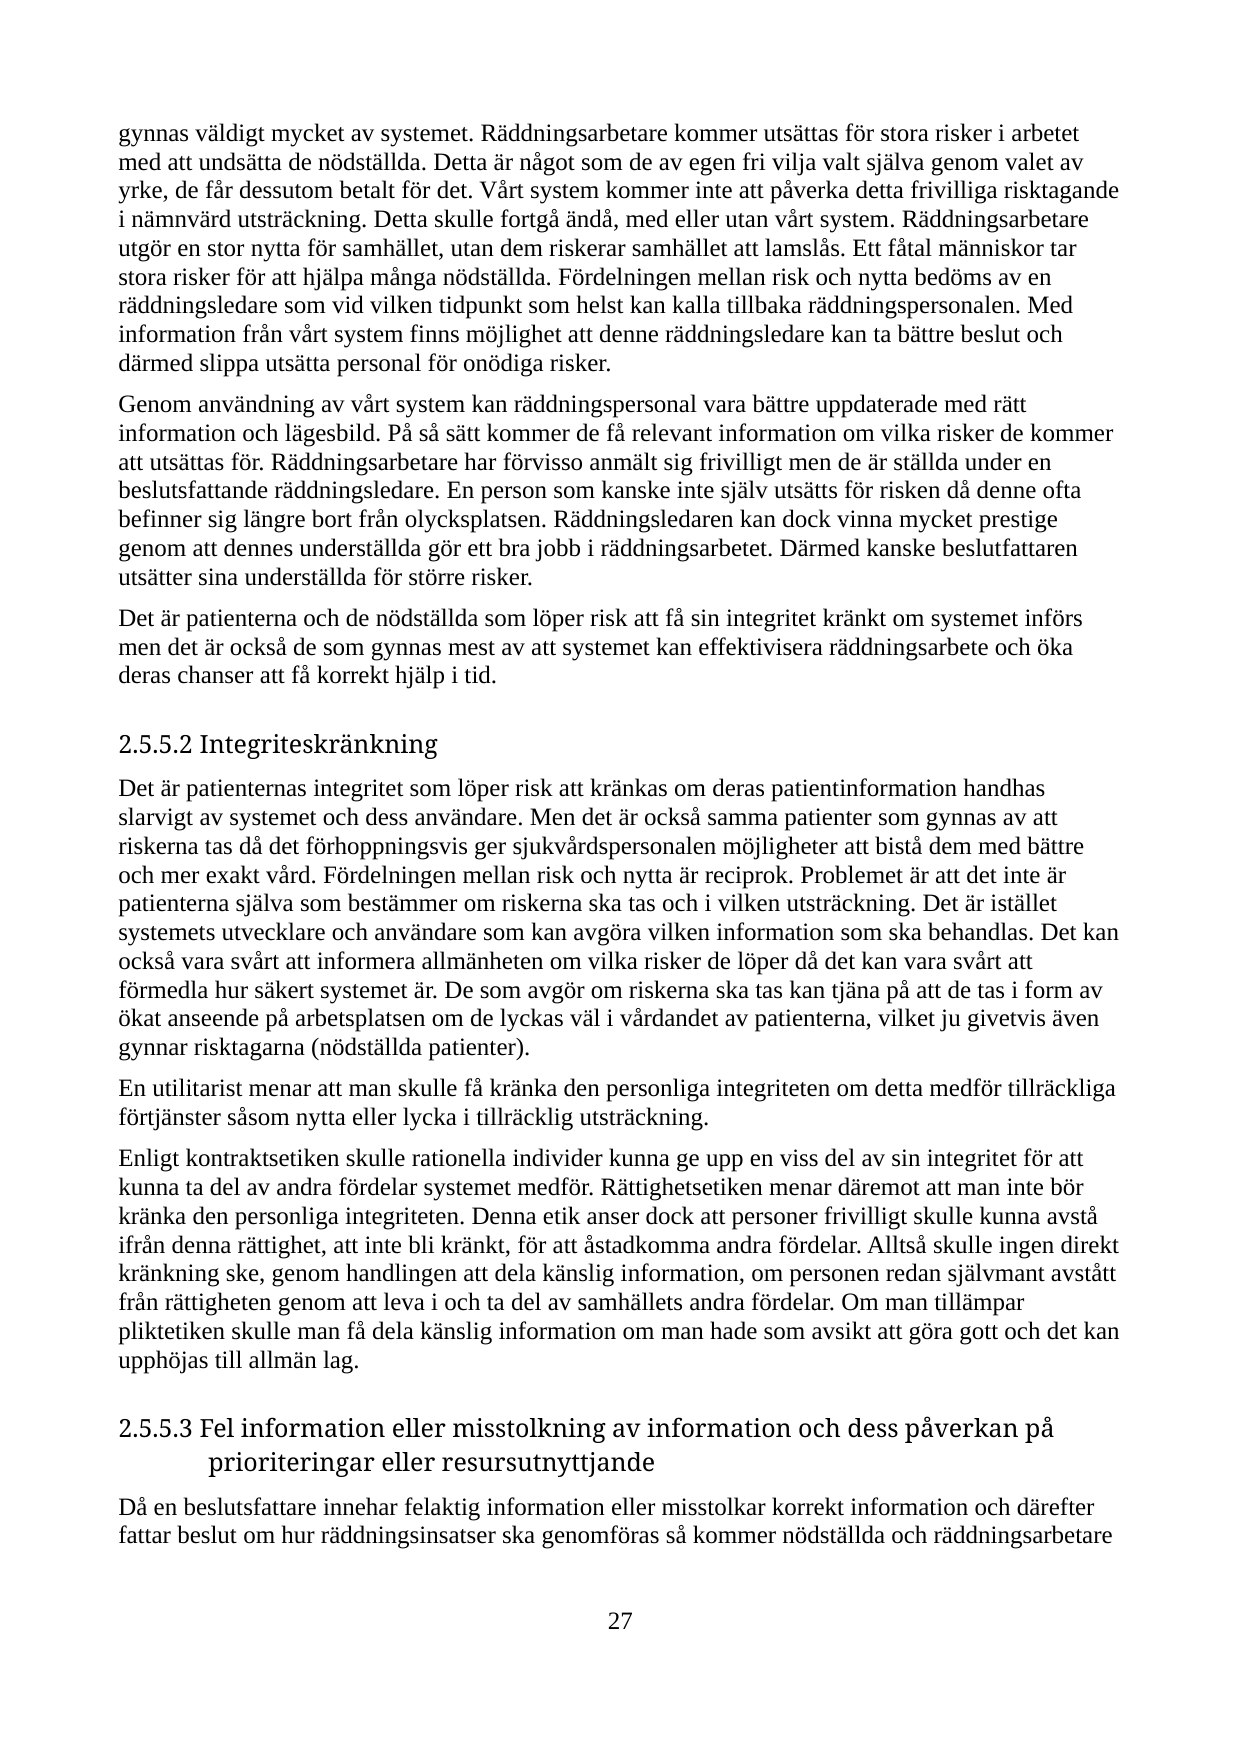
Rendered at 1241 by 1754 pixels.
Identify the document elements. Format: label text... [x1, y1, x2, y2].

subtitle Fel information eller misstolkning av information och dess påverkan på prioriteringar eller resursutnyttjande [118, 1411, 1122, 1479]
text Enligt kontraktsetiken skulle rationella individer kunna ge upp en viss del av sin integritet för att kunna ta del av andra fördelar systemet medför. Rättighetsetiken menar däremot att man inte bör kränka den personliga integriteten. Denna etik anser dock att personer frivilligt skulle kunna avstå ifrån denna rättighet, att inte bli kränkt, för att åstadkomma andra fördelar. Alltså skulle ingen direkt kränkning ske, genom handlingen att dela känslig information, om personen redan självmant avstått från rättigheten genom att leva i och ta del av samhällets andra fördelar. Om man tillämpar pliktetiken skulle man få dela känslig information om man hade som avsikt att göra gott och det kan upphöjas till allmän lag. [118, 1143, 1122, 1373]
text gynnas väldigt mycket av systemet. Räddningsarbetare kommer utsättas för stora risker i arbetet med att undsätta de nödställda. Detta är något som de av egen fri vilja valt själva genom valet av yrke, de får dessutom betalt för det. Vårt system kommer inte att påverka detta frivilliga risktagande i nämnvärd utsträckning. Detta skulle fortgå ändå, med eller utan vårt system. Räddningsarbetare utgör en stor nytta för samhället, utan dem riskerar samhället att lamslås. Ett fåtal människor tar stora risker för att hjälpa många nödställda. Fördelningen mellan risk och nytta bedöms av en räddningsledare som vid vilken tidpunkt som helst kan kalla tillbaka räddningspersonalen. Med information från vårt system finns möjlighet att denne räddningsledare kan ta bättre beslut och därmed slippa utsätta personal för onödiga risker. [118, 118, 1122, 377]
text Då en beslutsfattare innehar felaktig information eller misstolkar korrekt information och därefter fattar beslut om hur räddningsinsatser ska genomföras så kommer nödställda och räddningsarbetare [118, 1492, 1122, 1549]
subtitle Integriteskränkning [118, 727, 1122, 761]
text Genom användning av vårt system kan räddningspersonal vara bättre uppdaterade med rätt information och lägesbild. På så sätt kommer de få relevant information om vilka risker de kommer att utsättas för. Räddningsarbetare har förvisso anmält sig frivilligt men de är ställda under en beslutsfattande räddningsledare. En person som kanske inte själv utsätts för risken då denne ofta befinner sig längre bort från olycksplatsen. Räddningsledaren kan dock vinna mycket prestige genom att dennes underställda gör ett bra jobb i räddningsarbetet. Därmed kanske beslutfattaren utsätter sina underställda för större risker. [118, 389, 1122, 591]
text Det är patienterna och de nödställda som löper risk att få sin integritet kränkt om systemet införs men det är också de som gynnas mest av att systemet kan effektivisera räddningsarbete och öka deras chanser att få korrekt hjälp i tid. [118, 603, 1122, 689]
text Det är patienternas integritet som löper risk att kränkas om deras patientinformation handhas slarvigt av systemet och dess användare. Men det är också samma patienter som gynnas av att riskerna tas då det förhoppningsvis ger sjukvårdspersonalen möjligheter att bistå dem med bättre och mer exakt vård. Fördelningen mellan risk och nytta är reciprok. Problemet är att det inte är patienterna själva som bestämmer om riskerna ska tas och i vilken utsträckning. Det är istället systemets utvecklare och användare som kan avgöra vilken information som ska behandlas. Det kan också vara svårt att informera allmänheten om vilka risker de löper då det kan vara svårt att förmedla hur säkert systemet är. De som avgör om riskerna ska tas kan tjäna på att de tas i form av ökat anseende på arbetsplatsen om de lyckas väl i vårdandet av patienterna, vilket ju givetvis även gynnar risktagarna (nödställda patienter). [118, 773, 1122, 1061]
text En utilitarist menar att man skulle få kränka den personliga integriteten om detta medför tillräckliga förtjänster såsom nytta eller lycka i tillräcklig utsträckning. [118, 1073, 1122, 1131]
